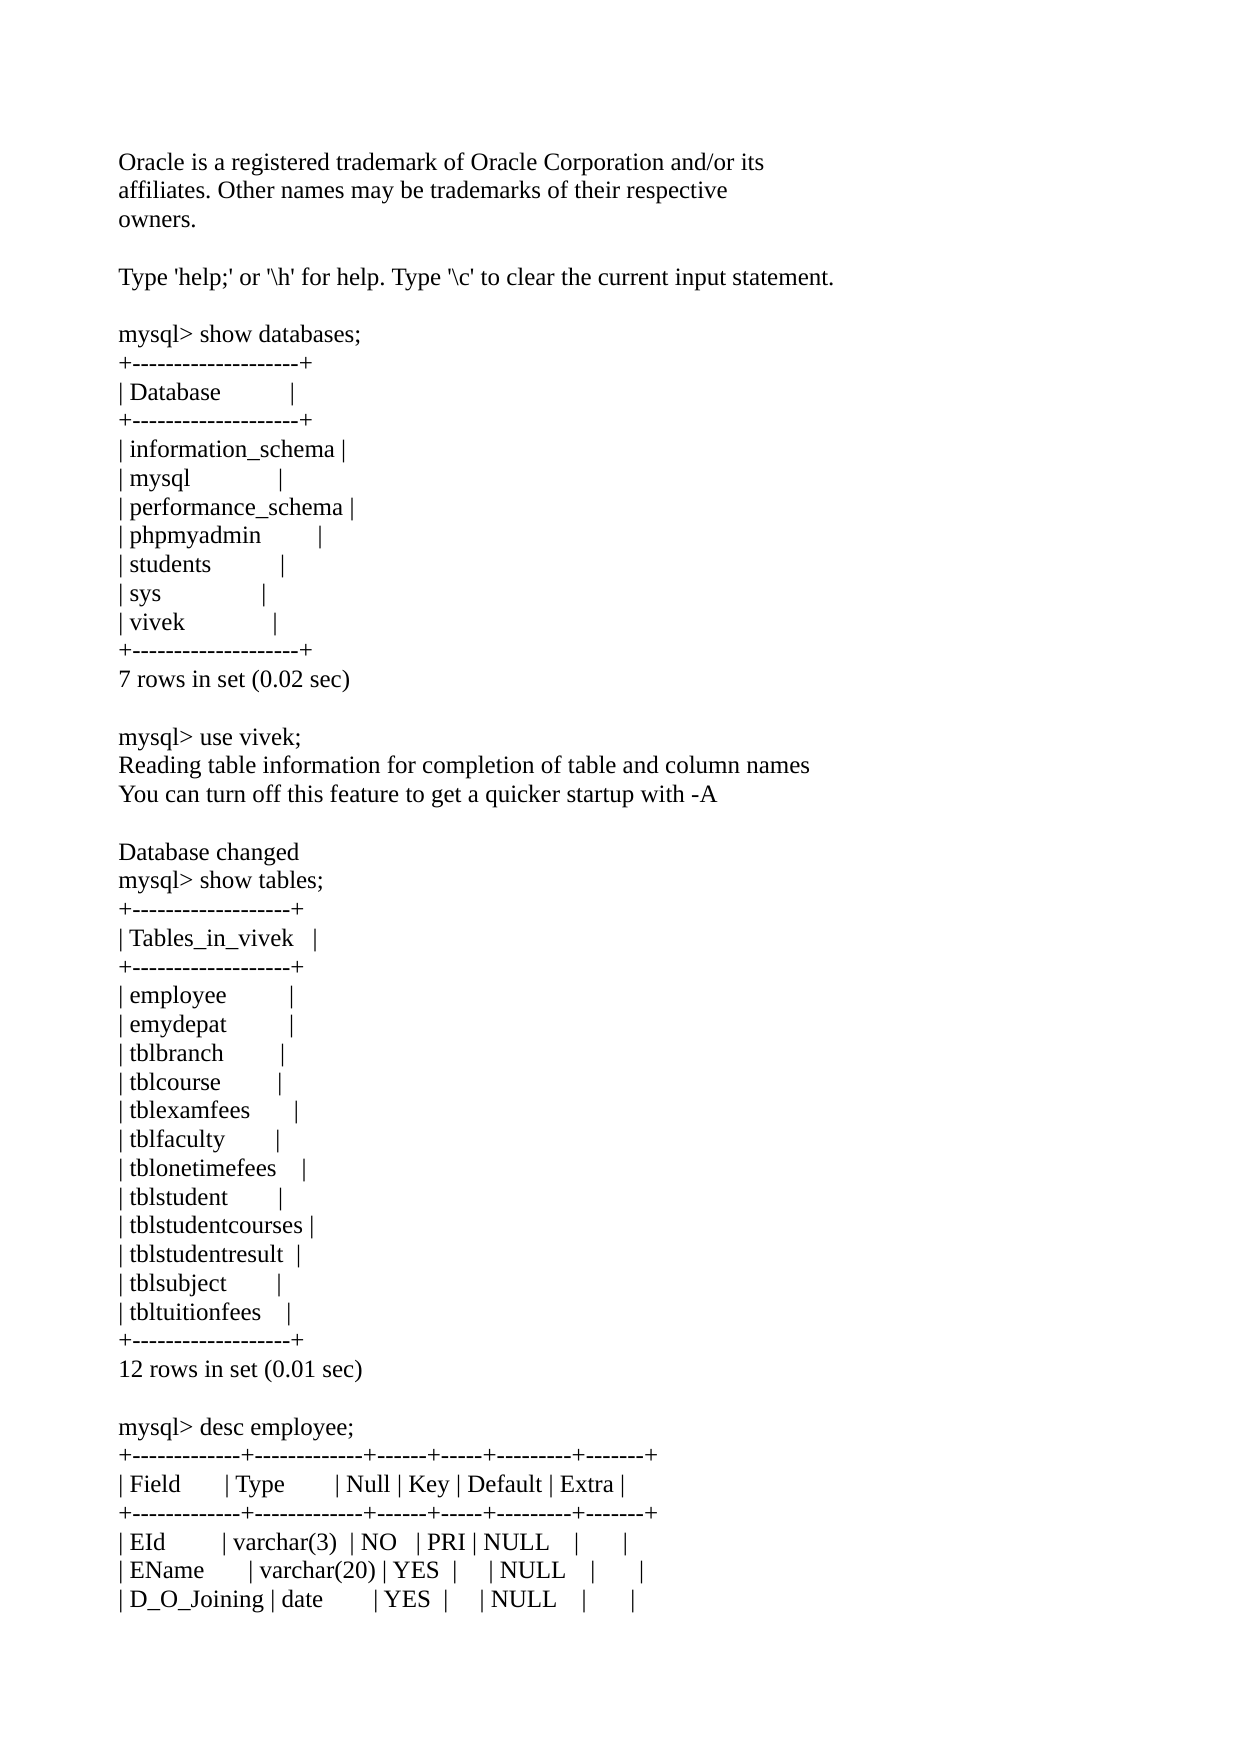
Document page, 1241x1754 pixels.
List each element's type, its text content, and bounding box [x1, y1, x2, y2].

text | employee | [118, 981, 1122, 1009]
text mysql> use vivek; [118, 722, 1122, 751]
text +-------------+-------------+------+-----+---------+-------+ [118, 1441, 1122, 1469]
text +-------------------+ [118, 894, 1122, 923]
text | tblfaculty | [118, 1124, 1122, 1153]
text 7 rows in set (0.02 sec) [118, 664, 1122, 693]
text | D_O_Joining | date | YES | | NULL | | [118, 1584, 1122, 1613]
text | vivek | [118, 607, 1122, 636]
text mysql> show tables; [118, 866, 1122, 894]
text | EName | varchar(20) | YES | | NULL | | [118, 1556, 1122, 1584]
text +--------------------+ [118, 348, 1122, 377]
text | tblbranch | [118, 1038, 1122, 1067]
text Database changed [118, 837, 1122, 866]
text +--------------------+ [118, 406, 1122, 434]
text +-------------------+ [118, 952, 1122, 981]
text | EId | varchar(3) | NO | PRI | NULL | | [118, 1527, 1122, 1556]
text +-------------+-------------+------+-----+---------+-------+ [118, 1498, 1122, 1527]
text | tblstudentresult | [118, 1239, 1122, 1268]
text mysql> show databases; [118, 319, 1122, 348]
text Oracle is a registered trademark of Oracle Corporation and/or its [118, 147, 1122, 176]
text | mysql | [118, 463, 1122, 492]
text You can turn off this feature to get a quicker startup with -A [118, 779, 1122, 808]
text | tblsubject | [118, 1268, 1122, 1297]
text | phpmyadmin | [118, 521, 1122, 549]
text | tblstudentcourses | [118, 1211, 1122, 1239]
text | emydepat | [118, 1009, 1122, 1038]
text | performance_schema | [118, 492, 1122, 521]
text 12 rows in set (0.01 sec) [118, 1354, 1122, 1383]
text | tblexamfees | [118, 1096, 1122, 1124]
text | information_schema | [118, 434, 1122, 463]
text | sys | [118, 578, 1122, 607]
text | tblonetimefees | [118, 1153, 1122, 1182]
text | tblstudent | [118, 1182, 1122, 1211]
text +--------------------+ [118, 636, 1122, 664]
text affiliates. Other names may be trademarks of their respective [118, 176, 1122, 204]
text | Tables_in_vivek | [118, 923, 1122, 952]
text owners. [118, 204, 1122, 233]
text | tblcourse | [118, 1067, 1122, 1096]
text Type 'help;' or '\h' for help. Type '\c' to clear the current input statement. [118, 262, 1122, 291]
text mysql> desc employee; [118, 1412, 1122, 1441]
text | tbltuitionfees | [118, 1297, 1122, 1326]
text +-------------------+ [118, 1326, 1122, 1354]
text | students | [118, 549, 1122, 578]
text Reading table information for completion of table and column names [118, 751, 1122, 779]
text | Database | [118, 377, 1122, 406]
text | Field | Type | Null | Key | Default | Extra | [118, 1469, 1122, 1498]
